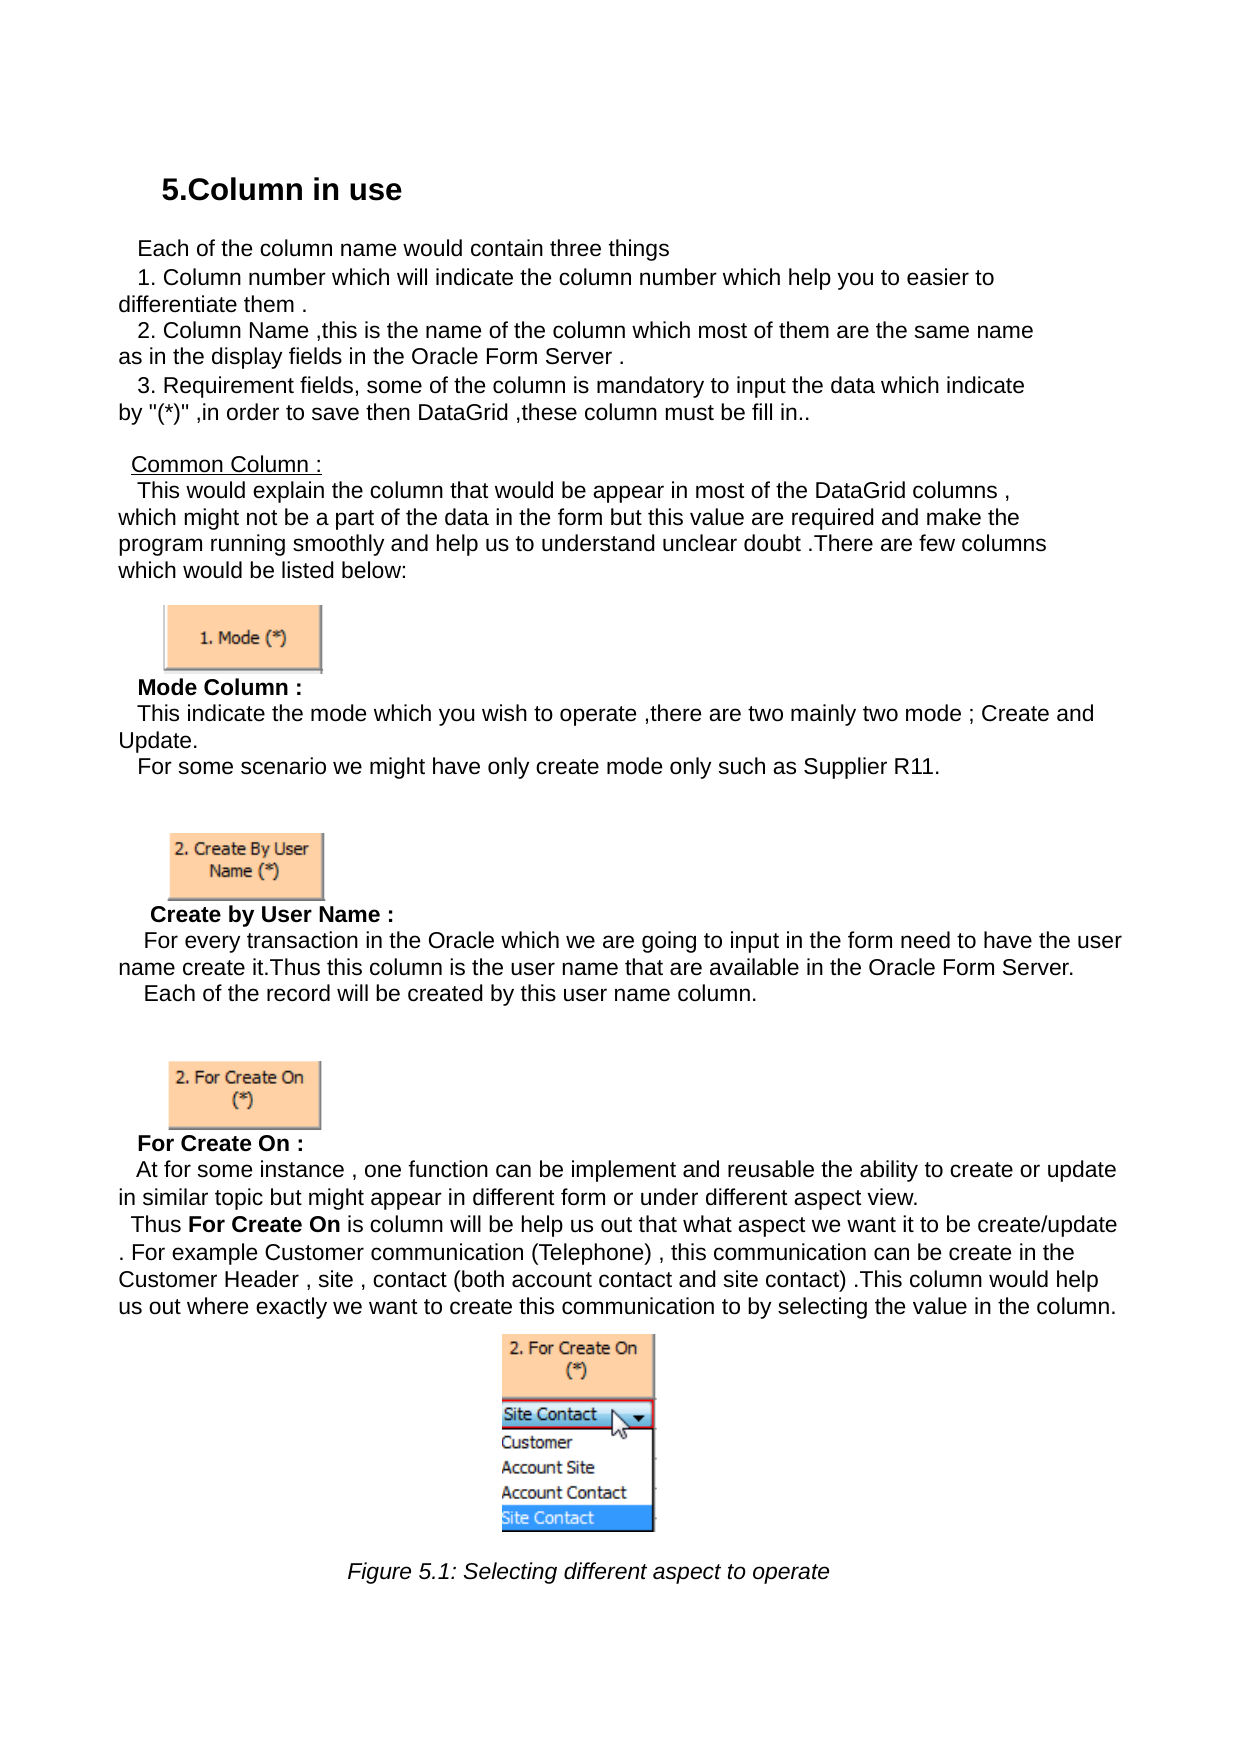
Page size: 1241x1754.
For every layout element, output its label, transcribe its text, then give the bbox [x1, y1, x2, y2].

text Each of the record will be created by this user name column. [118, 980, 1122, 1006]
picture [163, 605, 324, 674]
list Common Column : [118, 425, 1047, 477]
text Each of the column name would contain three things [118, 233, 1047, 262]
picture [167, 833, 326, 901]
picture [168, 1061, 322, 1130]
text Figure 5.1: Selecting different aspect to operate [118, 1558, 1122, 1584]
text This would explain the column that would be appear in most of the DataGrid columns , which might not be a part of the data in the form but this value are required and make the program running smoothly and help us to understand unclear doubt .There are few columns which would be listed below: [118, 477, 1047, 583]
text This indicate the mode which you wish to operate ,there are two mainly two mode ; Create and Update. [118, 700, 1122, 753]
text Mode Column : [118, 583, 1122, 700]
list 2. Column Name ,this is the name of the column which most of them are the same name as in the display fields in the Oracle Form Server . [118, 317, 1047, 370]
text For some scenario we might have only create mode only such as Supplier R11. [118, 753, 1122, 779]
text Thus For Create On is column will be help us out that what aspect we want it to be create/update . For example Customer communication (Telephone) , this communication can be create in the Customer Header , site , contact (both account contact and site contact) .This column would help us out where exactly we want to create this communication to by selecting the value in the column. [118, 1211, 1122, 1319]
text For Create On : [118, 1059, 1122, 1156]
list 3. Requirement fields, some of the column is mandatory to input the data which indicate by "(*)" ,in order to save then DataGrid ,these column must be fill in.. [118, 370, 1047, 425]
text At for some instance , one function can be implement and reusable the ability to create or update in similar topic but might appear in different form or under different aspect view. [118, 1156, 1122, 1211]
text Create by User Name : [118, 832, 1122, 927]
text For every transaction in the Oracle which we are going to input in the form need to have the user name create it.Thus this column is the user name that are available in the Oracle Form Server. [118, 927, 1122, 980]
picture [502, 1334, 657, 1532]
list 5.Column in use [118, 171, 1047, 207]
list 1. Column number which will indicate the column number which help you to easier to differentiate them . [118, 262, 1047, 317]
